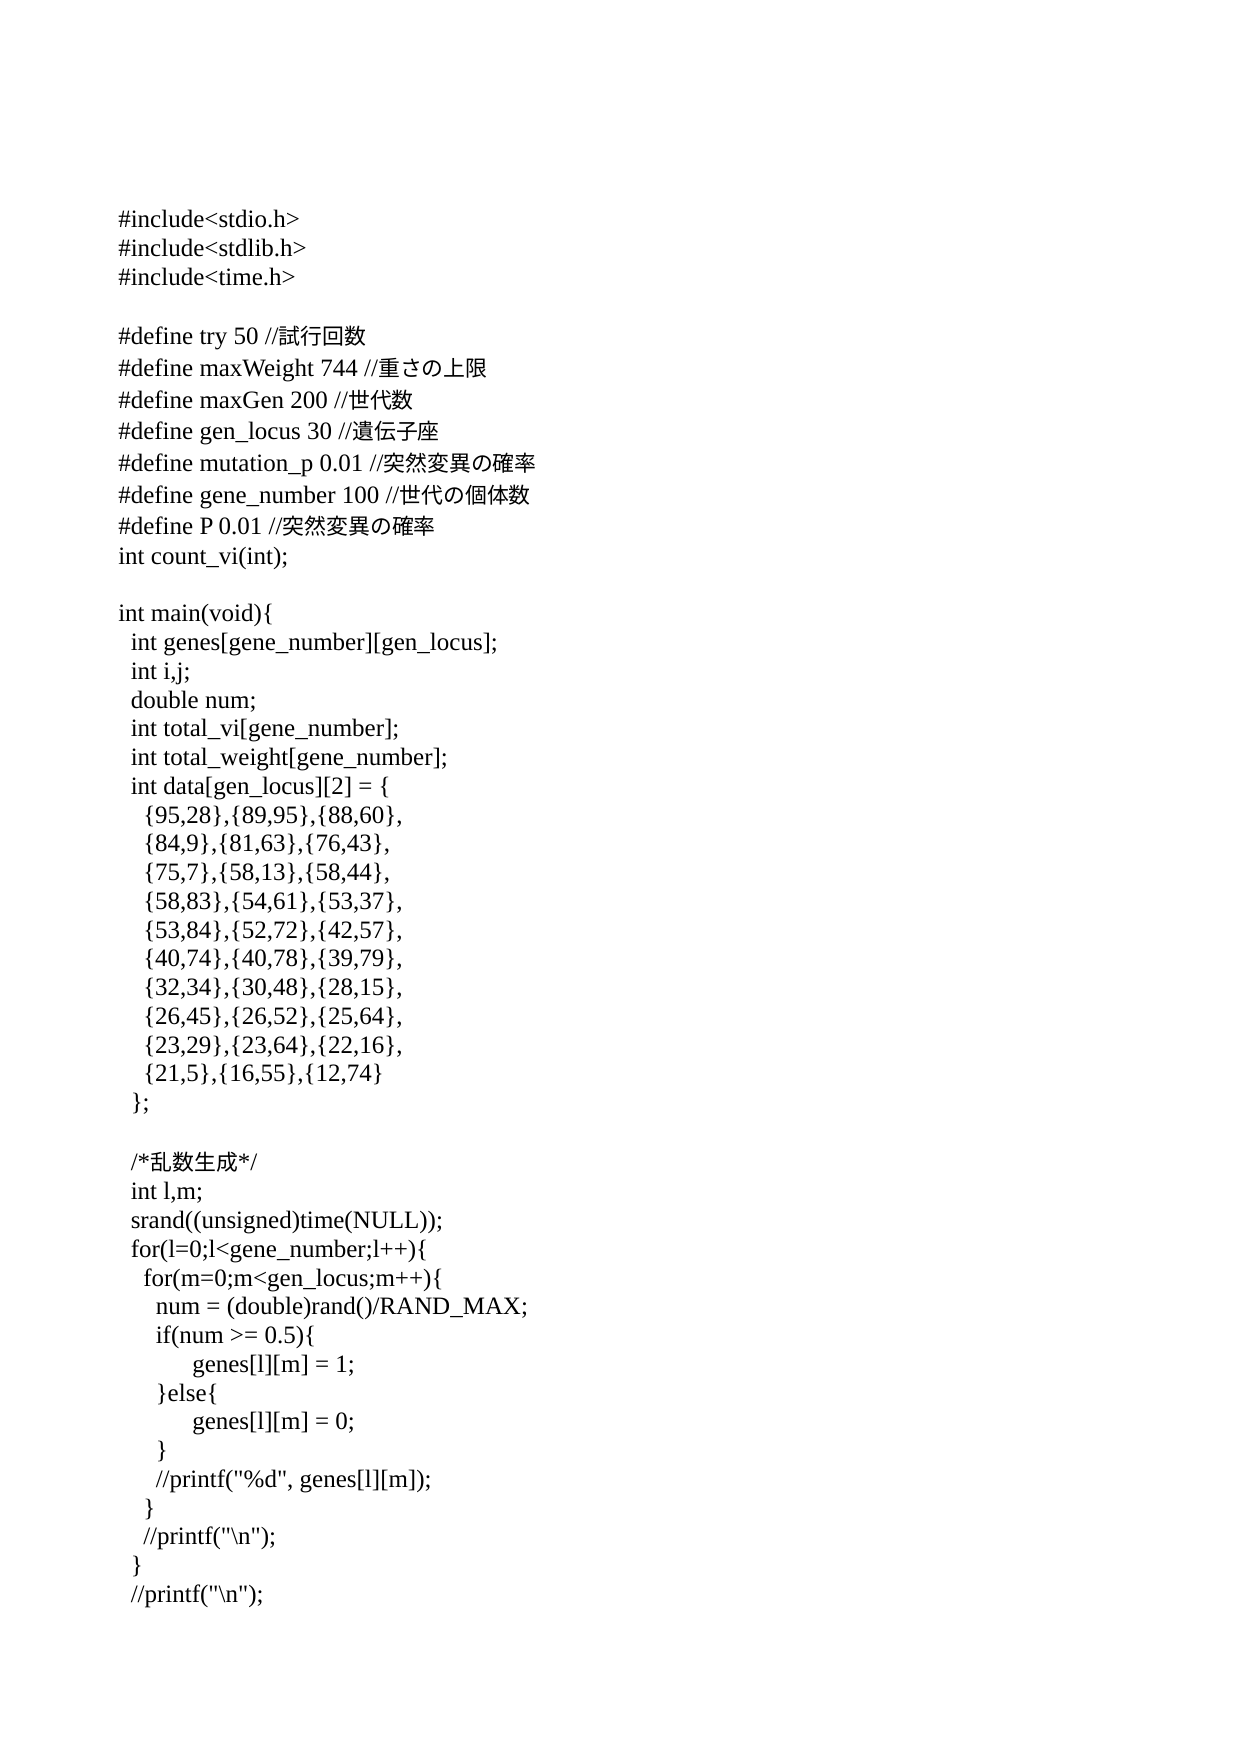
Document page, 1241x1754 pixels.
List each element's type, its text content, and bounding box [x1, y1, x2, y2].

text if(num >= 0.5){ [118, 1320, 1122, 1349]
text int main(void){ [118, 598, 1122, 627]
text {26,45},{26,52},{25,64}, [118, 1001, 1122, 1030]
text #define try 50 //試行回数 [118, 319, 1122, 351]
text //printf("%d", genes[l][m]); [118, 1464, 1122, 1493]
text genes[l][m] = 1; [118, 1349, 1122, 1378]
text srand((unsigned)time(NULL)); [118, 1205, 1122, 1234]
text {32,34},{30,48},{28,15}, [118, 972, 1122, 1001]
text } [118, 1550, 1122, 1579]
text #define maxWeight 744 //重さの上限 [118, 351, 1122, 383]
text int data[gen_locus][2] = { [118, 771, 1122, 800]
text //printf("\n"); [118, 1521, 1122, 1550]
text double num; [118, 685, 1122, 713]
text {75,7},{58,13},{58,44}, [118, 857, 1122, 886]
text #include<stdio.h> [118, 204, 1122, 233]
text int genes[gene_number][gen_locus]; [118, 627, 1122, 656]
text #include<stdlib.h> [118, 233, 1122, 262]
text int total_vi[gene_number]; [118, 713, 1122, 742]
text {84,9},{81,63},{76,43}, [118, 828, 1122, 857]
text //printf("\n"); [118, 1579, 1122, 1608]
text int total_weight[gene_number]; [118, 742, 1122, 771]
text for(m=0;m<gen_locus;m++){ [118, 1263, 1122, 1291]
text #include<time.h> [118, 262, 1122, 291]
text {40,74},{40,78},{39,79}, [118, 943, 1122, 972]
text #define P 0.01 //突然変異の確率 [118, 509, 1122, 541]
text #define gen_locus 30 //遺伝子座 [118, 414, 1122, 446]
text #define mutation_p 0.01 //突然変異の確率 [118, 446, 1122, 478]
text }else{ [118, 1378, 1122, 1406]
text int l,m; [118, 1176, 1122, 1205]
text } [118, 1493, 1122, 1521]
text #define gene_number 100 //世代の個体数 [118, 478, 1122, 509]
text {95,28},{89,95},{88,60}, [118, 800, 1122, 828]
text /*乱数生成*/ [118, 1145, 1122, 1176]
text } [118, 1435, 1122, 1464]
text }; [118, 1087, 1122, 1116]
text genes[l][m] = 0; [118, 1406, 1122, 1435]
text int count_vi(int); [118, 541, 1122, 570]
text num = (double)rand()/RAND_MAX; [118, 1291, 1122, 1320]
text {53,84},{52,72},{42,57}, [118, 915, 1122, 943]
text int i,j; [118, 656, 1122, 685]
text {23,29},{23,64},{22,16}, [118, 1030, 1122, 1058]
text {21,5},{16,55},{12,74} [118, 1058, 1122, 1087]
text for(l=0;l<gene_number;l++){ [118, 1234, 1122, 1263]
text #define maxGen 200 //世代数 [118, 383, 1122, 414]
text {58,83},{54,61},{53,37}, [118, 886, 1122, 915]
